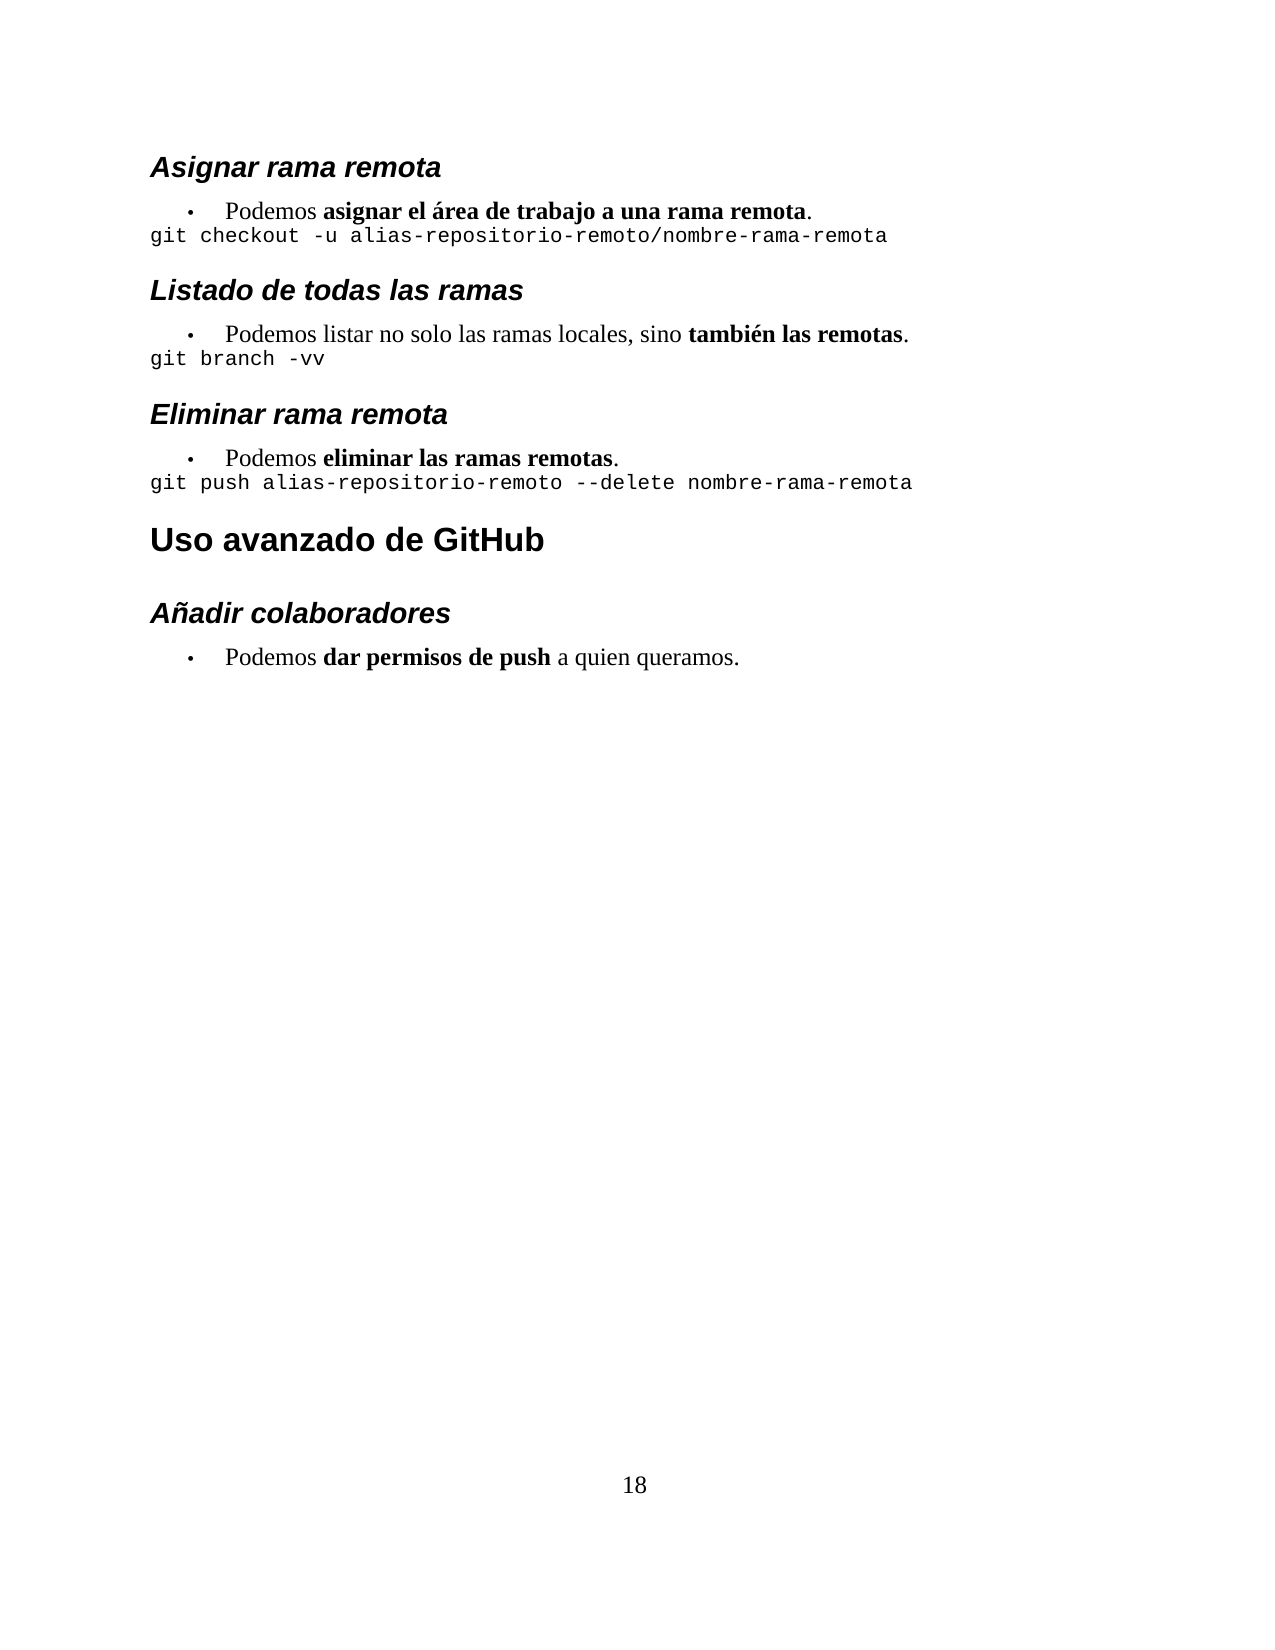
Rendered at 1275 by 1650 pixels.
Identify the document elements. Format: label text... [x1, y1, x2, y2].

subtitle Añadir colaboradores [150, 596, 1125, 630]
list Podemos eliminar las ramas remotas. [187, 443, 1125, 472]
subtitle Listado de todas las ramas [150, 273, 1125, 307]
text git branch -vv [150, 348, 1125, 372]
list Podemos asignar el área de trabajo a una rama remota. [187, 196, 1125, 225]
subtitle Asignar rama remota [150, 150, 1125, 183]
list Podemos listar no solo las ramas locales, sino también las remotas. [187, 319, 1125, 348]
subtitle Eliminar rama remota [150, 397, 1125, 430]
subtitle Uso avanzado de GitHub [150, 520, 1125, 559]
list Podemos dar permisos de push a quien queramos. [187, 642, 1125, 671]
text git push alias-repositorio-remoto --delete nombre-rama-remota [150, 472, 1125, 495]
text git checkout -u alias-repositorio-remoto/nombre-rama-remota [150, 225, 1125, 248]
